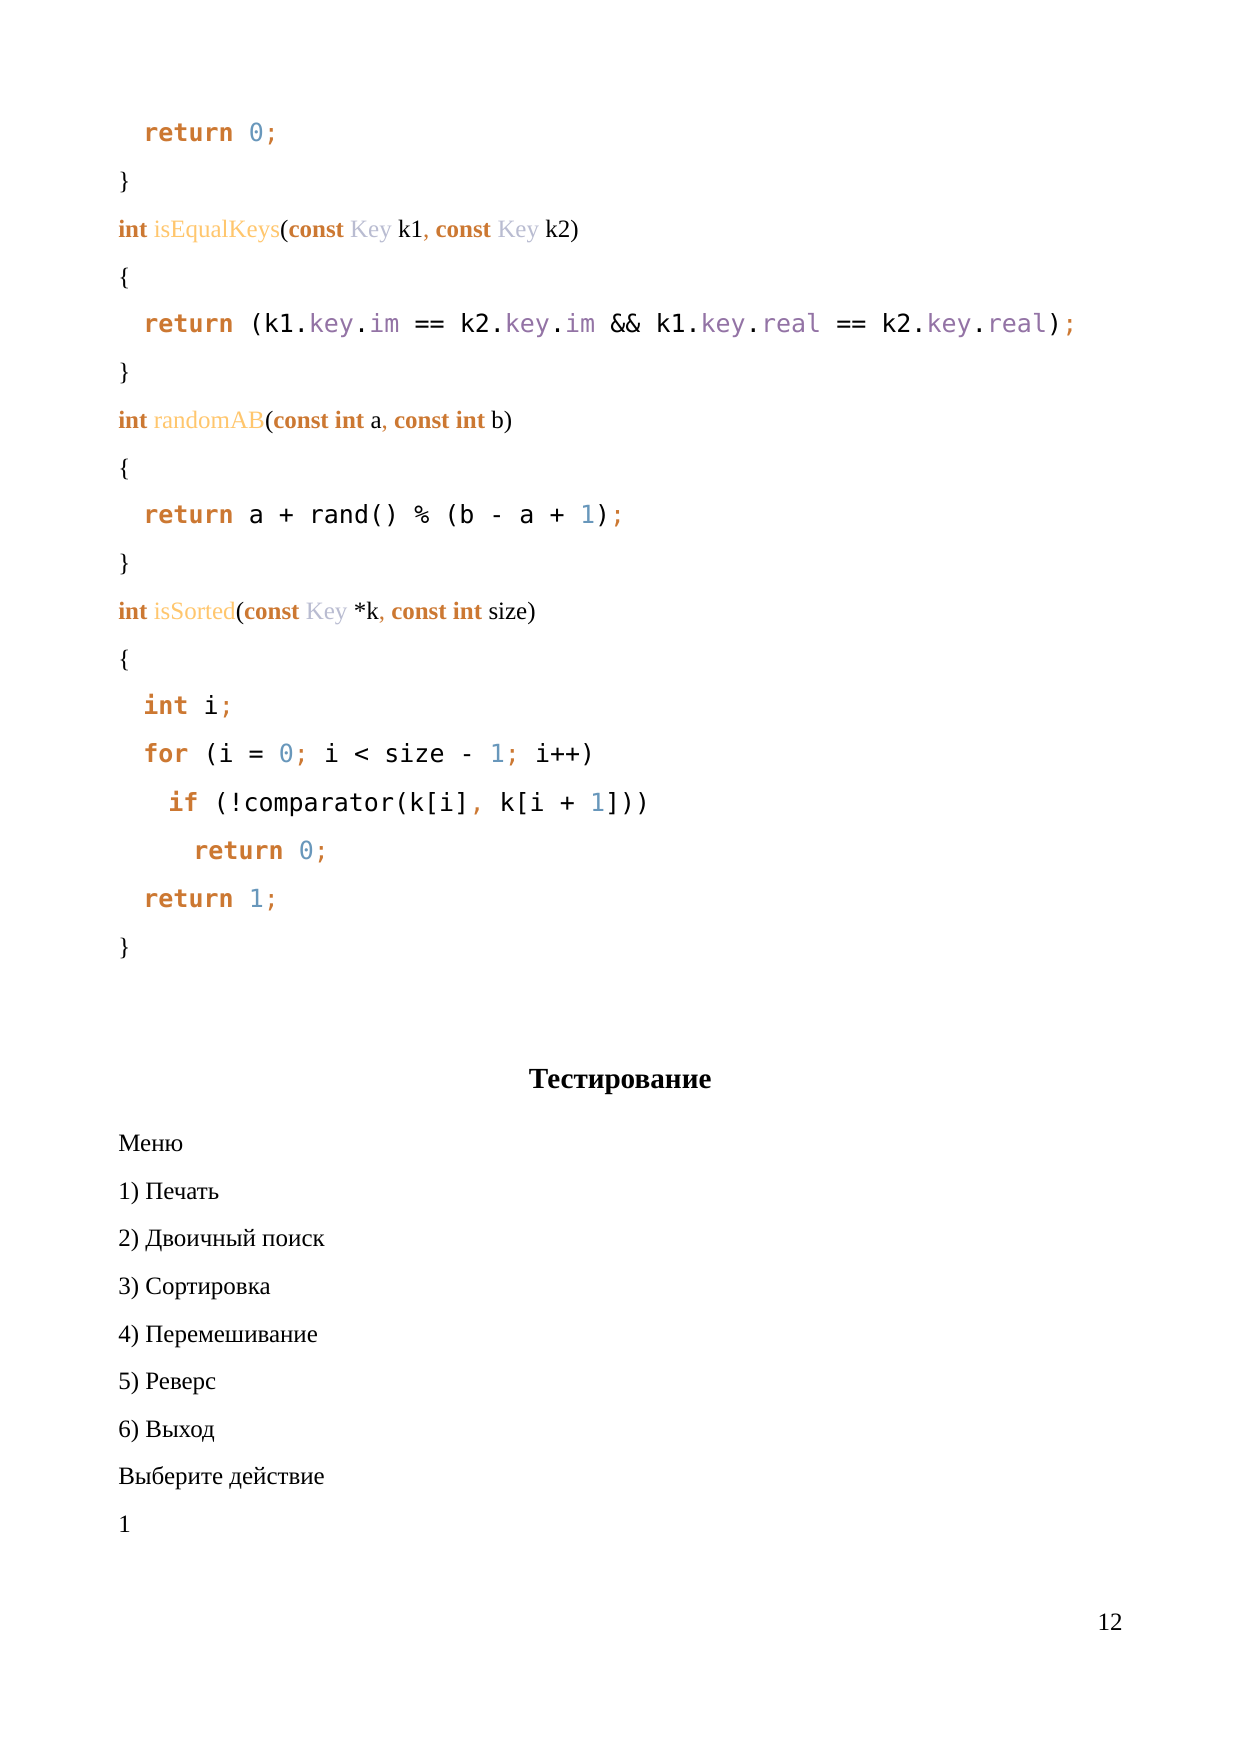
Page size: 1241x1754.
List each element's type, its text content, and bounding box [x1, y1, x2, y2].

text for (i = 0; i < size - 1; i++) [118, 739, 1122, 769]
text return 1; [118, 884, 1122, 913]
text Меню [118, 1128, 1122, 1157]
text 6) Выход [118, 1414, 1122, 1443]
text 3) Сортировка [118, 1271, 1122, 1300]
text int isEqualKeys(const Key k1, const Key k2) [118, 214, 1122, 243]
text 2) Двоичный поиск [118, 1223, 1122, 1252]
text 4) Перемешивание [118, 1319, 1122, 1347]
text return 0; [118, 118, 1122, 147]
text } [118, 166, 1122, 195]
text { [118, 644, 1122, 672]
text } [118, 932, 1122, 961]
text int i; [118, 691, 1122, 721]
text 1 [118, 1509, 1122, 1538]
text { [118, 453, 1122, 481]
text if (!comparator(k[i], k[i + 1])) [118, 788, 1122, 817]
text return (k1.key.im == k2.key.im && k1.key.real == k2.key.real); [118, 309, 1122, 338]
text int randomAB(const int a, const int b) [118, 405, 1122, 434]
text { [118, 262, 1122, 290]
text } [118, 357, 1122, 386]
text int isSorted(const Key *k, const int size) [118, 596, 1122, 625]
text 5) Реверс [118, 1366, 1122, 1395]
text return 0; [118, 836, 1122, 865]
text Выберите действие [118, 1461, 1122, 1490]
text return a + rand() % (b - a + 1); [118, 500, 1122, 529]
text 1) Печать [118, 1176, 1122, 1204]
text } [118, 548, 1122, 577]
list Тестирование [118, 1061, 1122, 1095]
